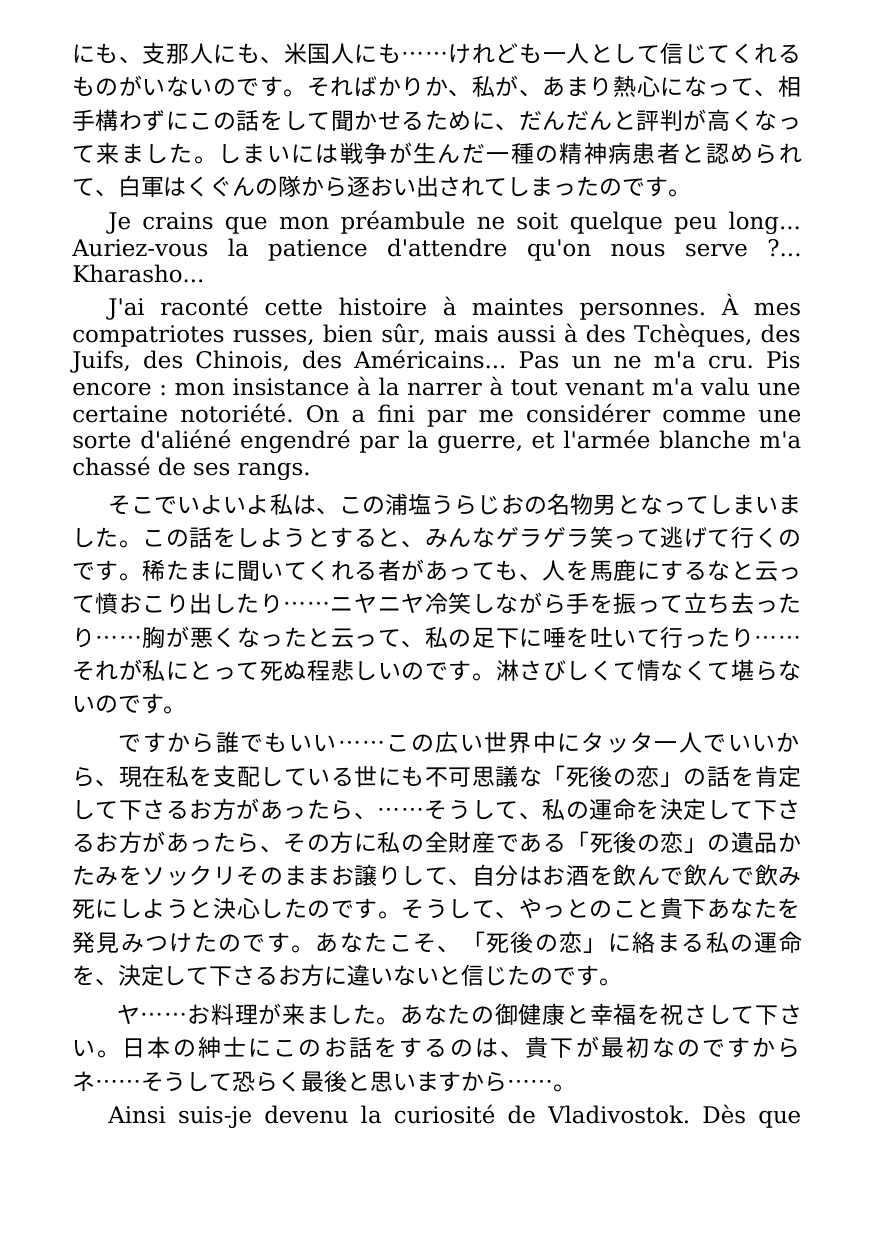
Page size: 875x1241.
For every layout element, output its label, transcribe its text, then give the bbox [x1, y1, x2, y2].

text にも、支那人にも、米国人にも……けれども一人として信じてくれるものがいないのです。そればかりか、私が、あまり熱心になって、相手構わずにこの話をして聞かせるために、だんだんと評判が高くなって来ました。しまいには戦争が生んだ一種の精神病患者と認められて、白軍はくぐんの隊から逐おい出されてしまったのです。 [72, 36, 802, 202]
text J'ai raconté cette histoire à maintes personnes. À mes compatriotes russes, bien sûr, mais aussi à des Tchèques, des Juifs, des Chinois, des Américains... Pas un ne m'a cru. Pis encore : mon insistance à la narrer à tout venant m'a valu une certaine notoriété. On a fini par me considérer comme une sorte d'aliéné engendré par la guerre, et l'armée blanche m'a chassé de ses rangs. [72, 294, 802, 481]
text そこでいよいよ私は、この浦塩うらじおの名物男となってしまいました。この話をしようとすると、みんなゲラゲラ笑って逃げて行くのです。稀たまに聞いてくれる者があっても、人を馬鹿にするなと云って憤おこり出したり……ニヤニヤ冷笑しながら手を振って立ち去ったり……胸が悪くなったと云って、私の足下に唾を吐いて行ったり……それが私にとって死ぬ程悲しいのです。淋さびしくて情なくて堪らないのです。 [72, 487, 802, 719]
text ヤ……お料理が来ました。あなたの御健康と幸福を祝さして下さい。日本の紳士にこのお話をするのは、貴下が最初なのですからネ……そうして恐らく最後と思いますから……。 [72, 997, 802, 1097]
text ですから誰でもいい……この広い世界中にタッタ一人でいいから、現在私を支配している世にも不可思議な「死後の恋」の話を肯定して下さるお方があったら、……そうして、私の運命を決定して下さるお方があったら、その方に私の全財産である「死後の恋」の遺品かたみをソックリそのままお譲りして、自分はお酒を飲んで飲んで飲み死にしようと決心したのです。そうして、やっとのこと貴下あなたを発見みつけたのです。あなたこそ、「死後の恋」に絡まる私の運命を、決定して下さるお方に違いないと信じたのです。 [72, 725, 802, 991]
text Ainsi suis-je devenu la curiosité de Vladivostok. Dès que [72, 1103, 802, 1129]
text Je crains que mon préambule ne soit quelque peu long... Auriez-vous la patience d'attendre qu'on nous serve ?... Kharasho... [72, 208, 802, 288]
